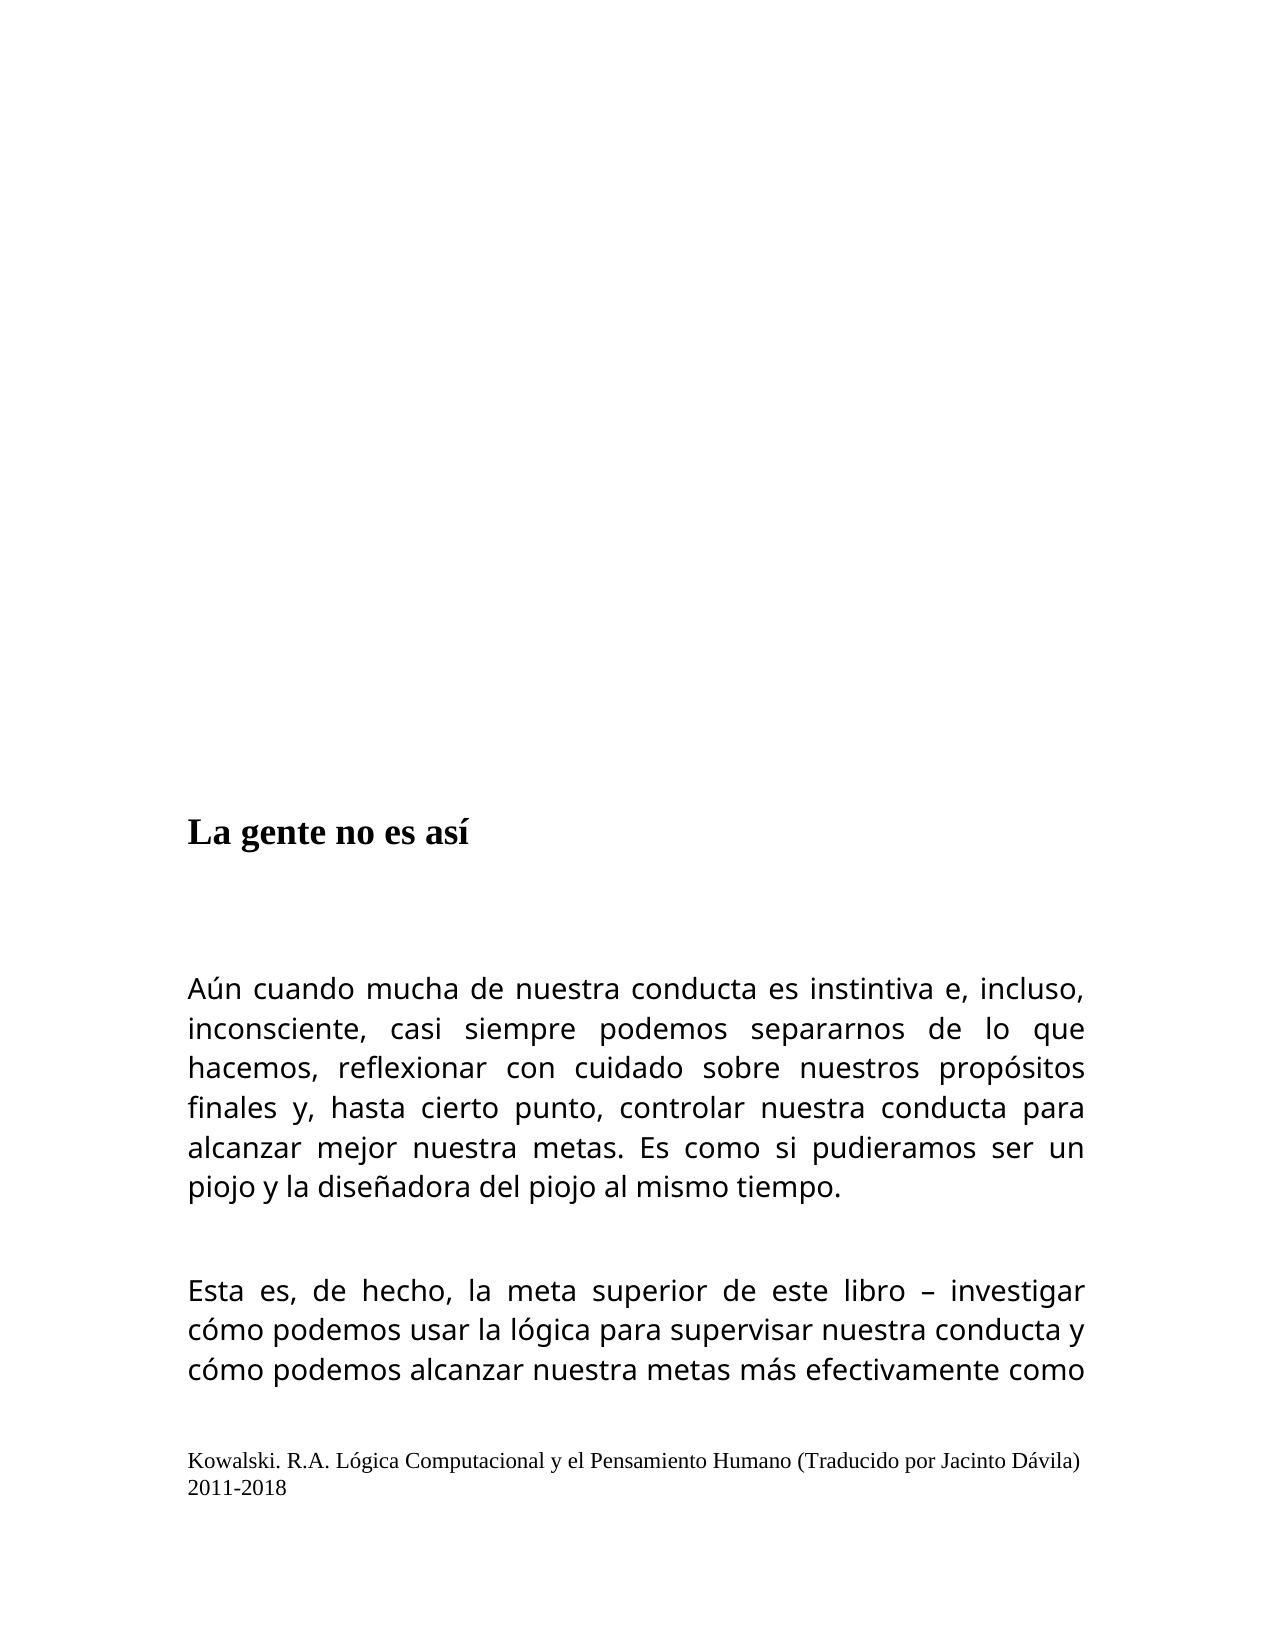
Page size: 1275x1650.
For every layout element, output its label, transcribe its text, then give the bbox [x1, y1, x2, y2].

subtitle La gente no es así [187, 809, 1087, 852]
text Aún cuando mucha de nuestra conducta es instintiva e, incluso, inconsciente, casi siempre podemos separarnos de lo que hacemos, reflexionar con cuidado sobre nuestros propósitos finales y, hasta cierto punto, controlar nuestra conducta para alcanzar mejor nuestra metas. Es como si pudieramos ser un piojo y la diseñadora del piojo al mismo tiempo. [187, 968, 1086, 1206]
text Esta es, de hecho, la meta superior de este libro – investigar cómo podemos usar la lógica para supervisar nuestra conducta y cómo podemos alcanzar nuestra metas más efectivamente como [187, 1270, 1086, 1389]
